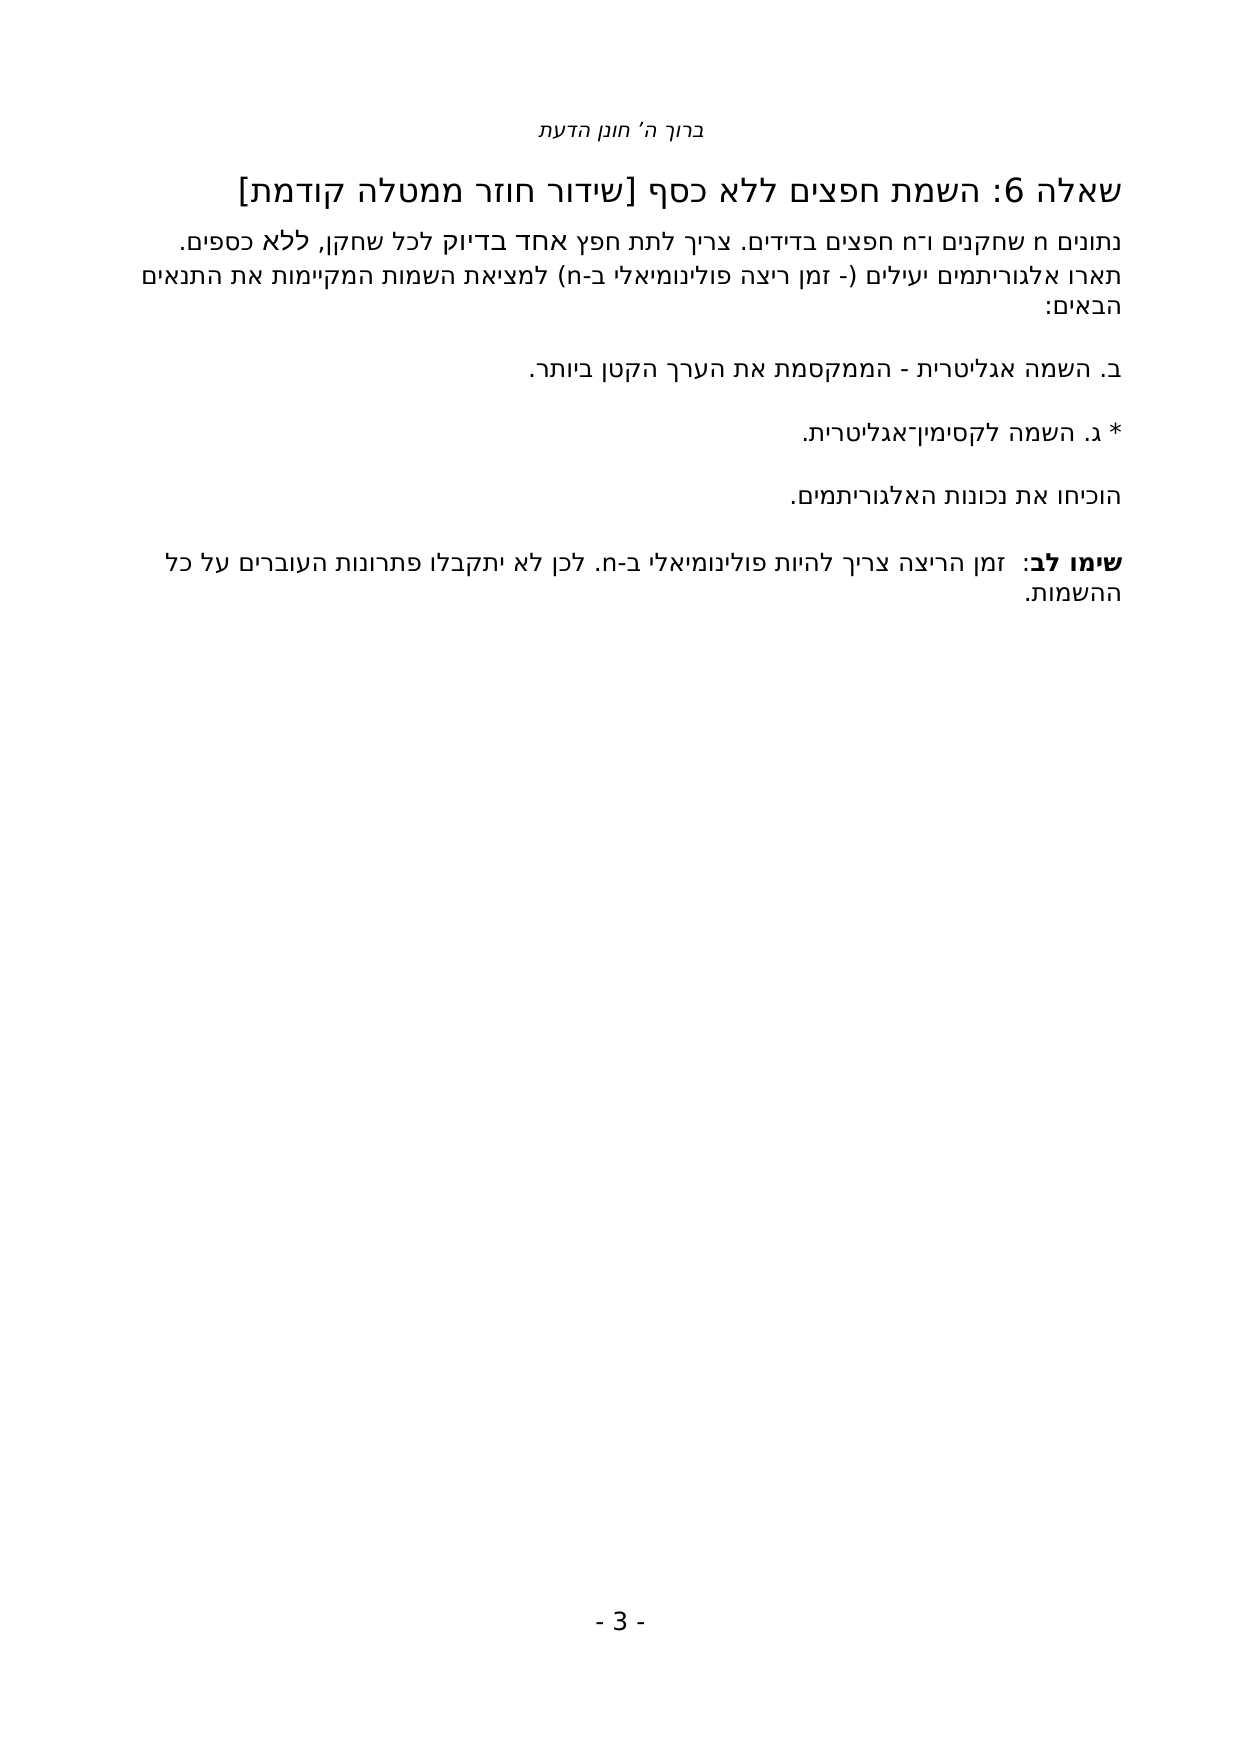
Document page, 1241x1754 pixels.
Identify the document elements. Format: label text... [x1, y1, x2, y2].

text נתונים n שחקנים ו־n חפצים בדידים. צריך לתת חפץ אחד בדיוק לכל שחקן, ללא כספים. תארו אלגוריתמים יעילים (- זמן ריצה פולינומיאלי ב-n) למציאת השמות המקיימות את התנאים הבאים: [118, 223, 1122, 321]
text שימו לב: זמן הריצה צריך להיות פולינומיאלי ב-n. לכן לא יתקבלו פתרונות העוברים על כל ההשמות. [118, 544, 1122, 607]
text * ג. השמה לקסימין־אגליטרית. [118, 418, 1122, 447]
subtitle שאלה 6: השמת חפצים ללא כסף [שידור חוזר ממטלה קודמת] [118, 172, 1122, 211]
text ב. השמה אגליטרית - הממקסמת את הערך הקטן ביותר. [118, 354, 1122, 384]
text הוכיחו את נכונות האלגוריתמים. [118, 481, 1122, 510]
